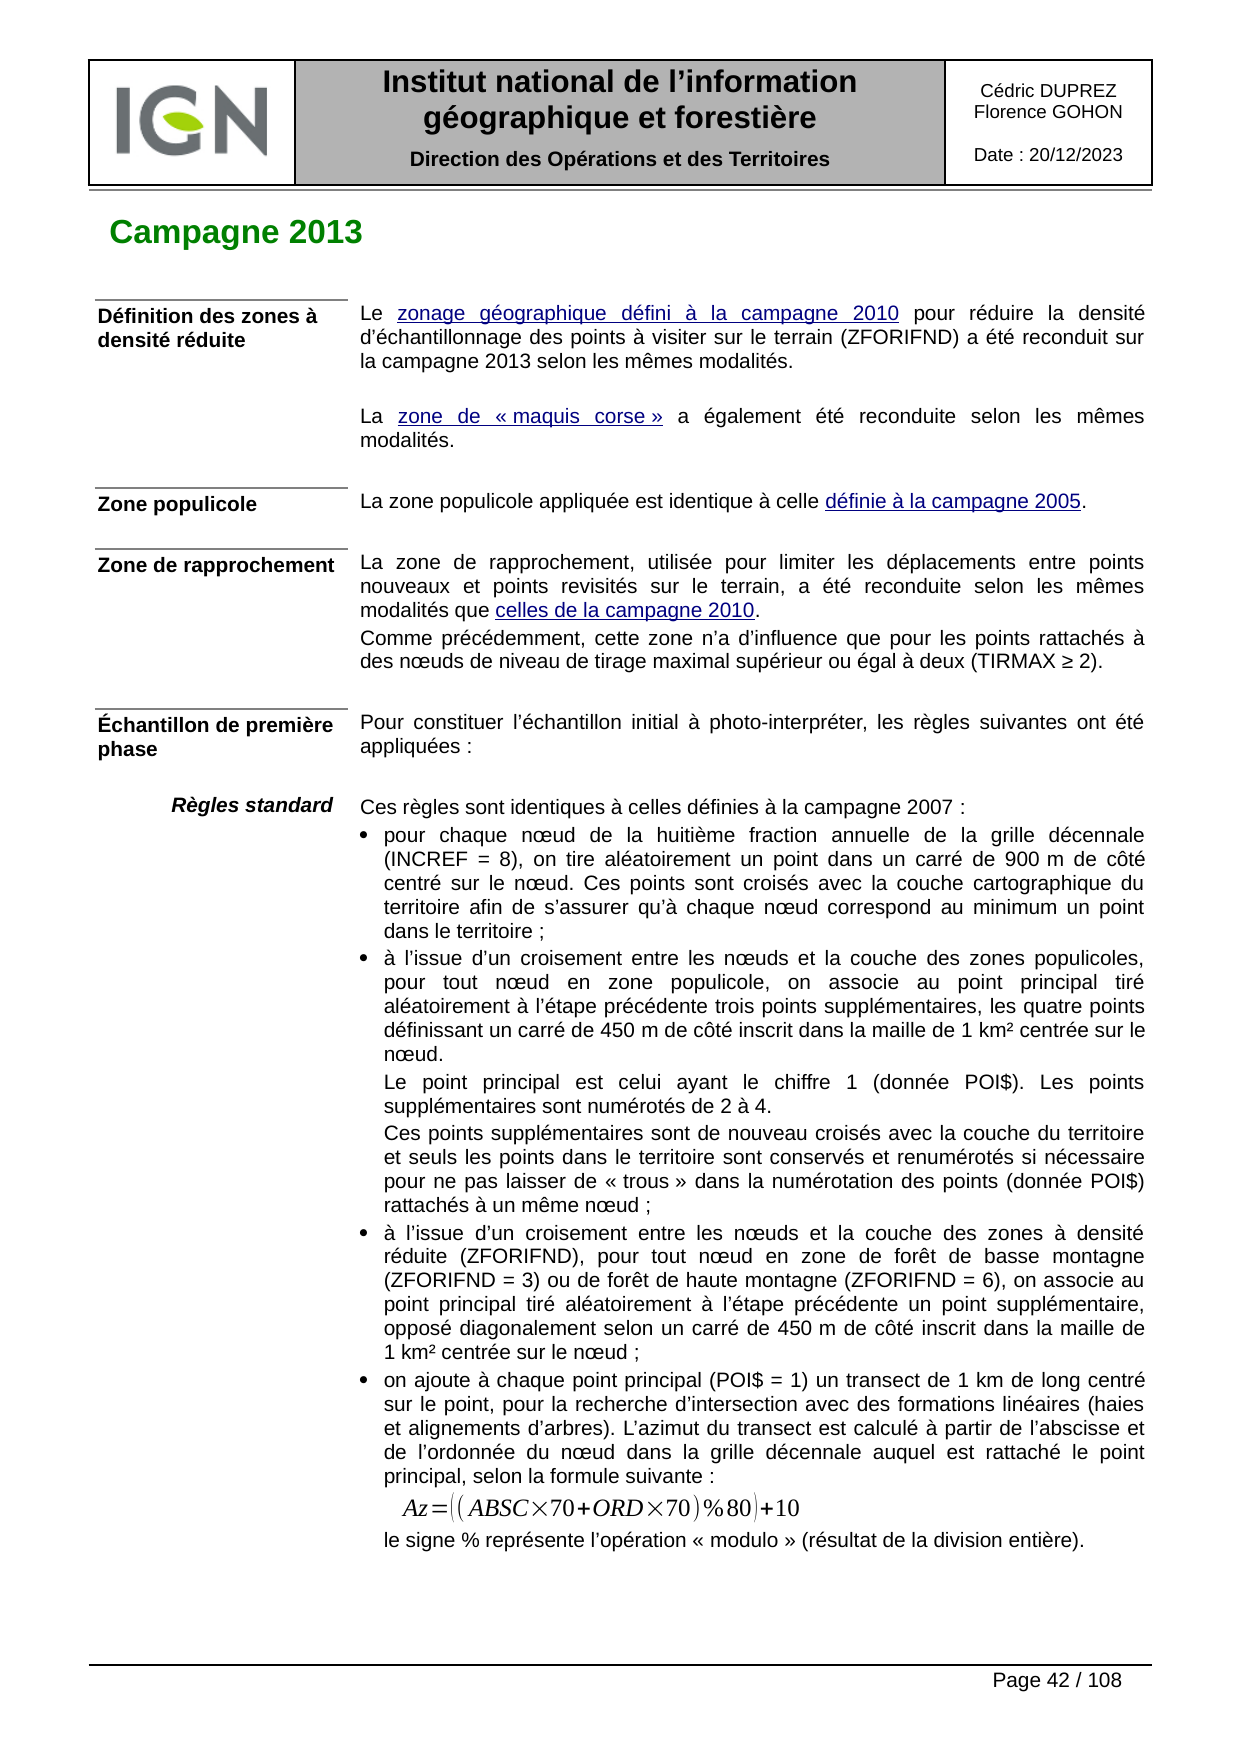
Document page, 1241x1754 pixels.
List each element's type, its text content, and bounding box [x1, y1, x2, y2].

table_header Définition des zones à densité réduite [89, 298, 354, 485]
table_cell La zone populicole appliquée est identique à celle définie à la campagne 2005. [354, 485, 1152, 546]
table_cell Pour constituer l’échantillon initial à photo-interpréter, les règles suivantes ont été appliquées : [354, 707, 1152, 792]
table_cell Zone populicole [89, 485, 354, 546]
table_cell Ces règles sont identiques à celles définies à la campagne 2007 : pour chaque nœud de la huitième fraction annuelle de la grille décennale (INCREF = 8), on tire aléatoirement un point dans un carré de 900 m de côté centré sur le nœud. Ces points sont croisés avec la couche cartographique du territoire afin de s’assurer qu’à chaque nœud correspond au minimum un point dans le territoire ; à l’issue d’un croisement entre les nœuds et la couche des zones populicoles, pour tout nœud en zone populicole, on associe au point principal tiré aléatoirement à l’étape précédente trois points supplémentaires, les quatre points définissant un carré de 450 m de côté inscrit dans la maille de 1 km² centrée sur le nœud. Le point principal est celui ayant le chiffre 1 (donnée POI$). Les points supplémentaires sont numérotés de 2 à 4. Ces points supplémentaires sont de nouveau croisés avec la couche du territoire et seuls les points dans le territoire sont conservés et renumérotés si nécessaire pour ne pas laisser de « trous » dans la numérotation des points (donnée POI$) rattachés à un même nœud ; à l’issue d’un croisement entre les nœuds et la couche des zones à densité réduite (ZFORIFND), pour tout nœud en zone de forêt de basse montagne (ZFORIFND = 3) ou de forêt de haute montagne (ZFORIFND = 6), on associe au point principal tiré aléatoirement à l’étape précédente un point supplémentaire, opposé diagonalement selon un carré de 450 m de côté inscrit dans la maille de 1 km² centrée sur le nœud ; on ajoute à chaque point principal (POI$ = 1) un transect de 1 km de long centré sur le point, pour la recherche d’intersection avec des formations linéaires (haies et alignements d’arbres). L’azimut du transect est calculé à partir de l’abscisse et de l’ordonnée du nœud dans la grille décennale auquel est rattaché le point principal, selon la formule suivante : le signe % représente l’opération « modulo » (résultat de la division entière). [354, 792, 1152, 1585]
table_cell Zone de rapprochement [89, 546, 354, 707]
table_cell Échantillon de première phase [89, 707, 354, 792]
table_header Le zonage géographique défini à la campagne 2010 pour réduire la densité d’échantillonnage des points à visiter sur le terrain (ZFORIFND) a été reconduit sur la campagne 2013 selon les mêmes modalités. La zone de « maquis corse » a également été reconduite selon les mêmes modalités. [354, 298, 1152, 485]
subtitle Campagne 2013 [88, 190, 1152, 271]
table_cell La zone de rapprochement, utilisée pour limiter les déplacements entre points nouveaux et points revisités sur le terrain, a été reconduite selon les mêmes modalités que celles de la campagne 2010. Comme précédemment, cette zone n’a d’influence que pour les points rattachés à des nœuds de niveau de tirage maximal supérieur ou égal à deux (TIRMAX ≥ 2). [354, 546, 1152, 707]
picture [91, 62, 293, 180]
table_cell Règles standard [89, 792, 354, 1585]
